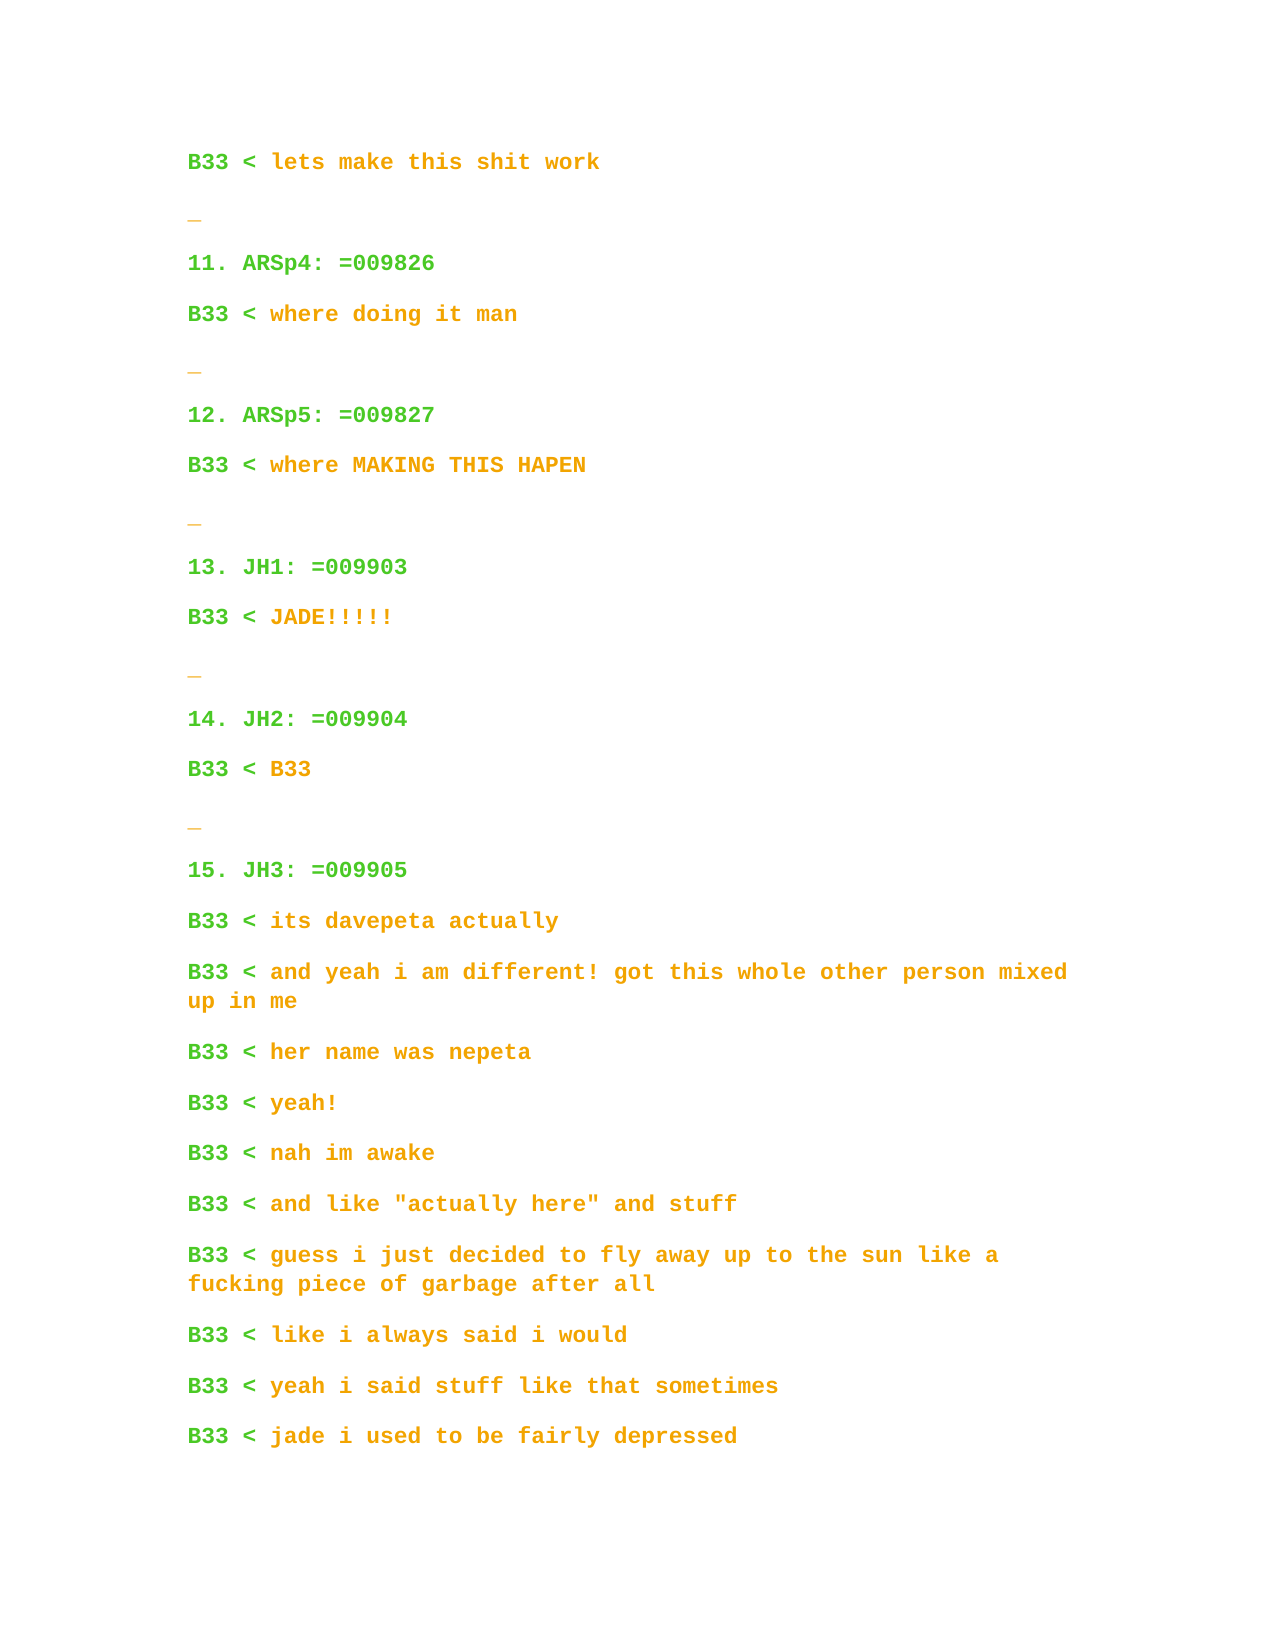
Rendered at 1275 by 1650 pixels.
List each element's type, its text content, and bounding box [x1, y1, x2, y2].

text _ [187, 504, 1087, 530]
text 14. JH2: =009904 [187, 707, 1087, 733]
text B33 < and yeah i am different! got this whole other person mixed up in me [187, 960, 1087, 1016]
text B33 < like i always said i would [187, 1323, 1087, 1349]
text B33 < her name was nepeta [187, 1040, 1087, 1066]
text _ [187, 656, 1087, 682]
text 15. JH3: =009905 [187, 859, 1087, 885]
text B33 < nah im awake [187, 1142, 1087, 1168]
text B33 < yeah i said stuff like that sometimes [187, 1374, 1087, 1400]
text B33 < guess i just decided to fly away up to the sun like a fucking piece of garbage after all [187, 1243, 1087, 1299]
text B33 < its davepeta actually [187, 909, 1087, 935]
text 11. ARSp4: =009826 [187, 251, 1087, 277]
text B33 < JADE!!!!! [187, 606, 1087, 632]
text B33 < B33 [187, 757, 1087, 783]
text 13. JH1: =009903 [187, 555, 1087, 581]
text _ [187, 808, 1087, 834]
text B33 < lets make this shit work [187, 150, 1087, 176]
text B33 < and like "actually here" and stuff [187, 1192, 1087, 1218]
text 12. ARSp5: =009827 [187, 403, 1087, 429]
text B33 < where doing it man [187, 302, 1087, 328]
text B33 < where MAKING THIS HAPEN [187, 454, 1087, 480]
text _ [187, 201, 1087, 227]
text B33 < jade i used to be fairly depressed [187, 1424, 1087, 1451]
text B33 < yeah! [187, 1091, 1087, 1117]
text _ [187, 352, 1087, 378]
